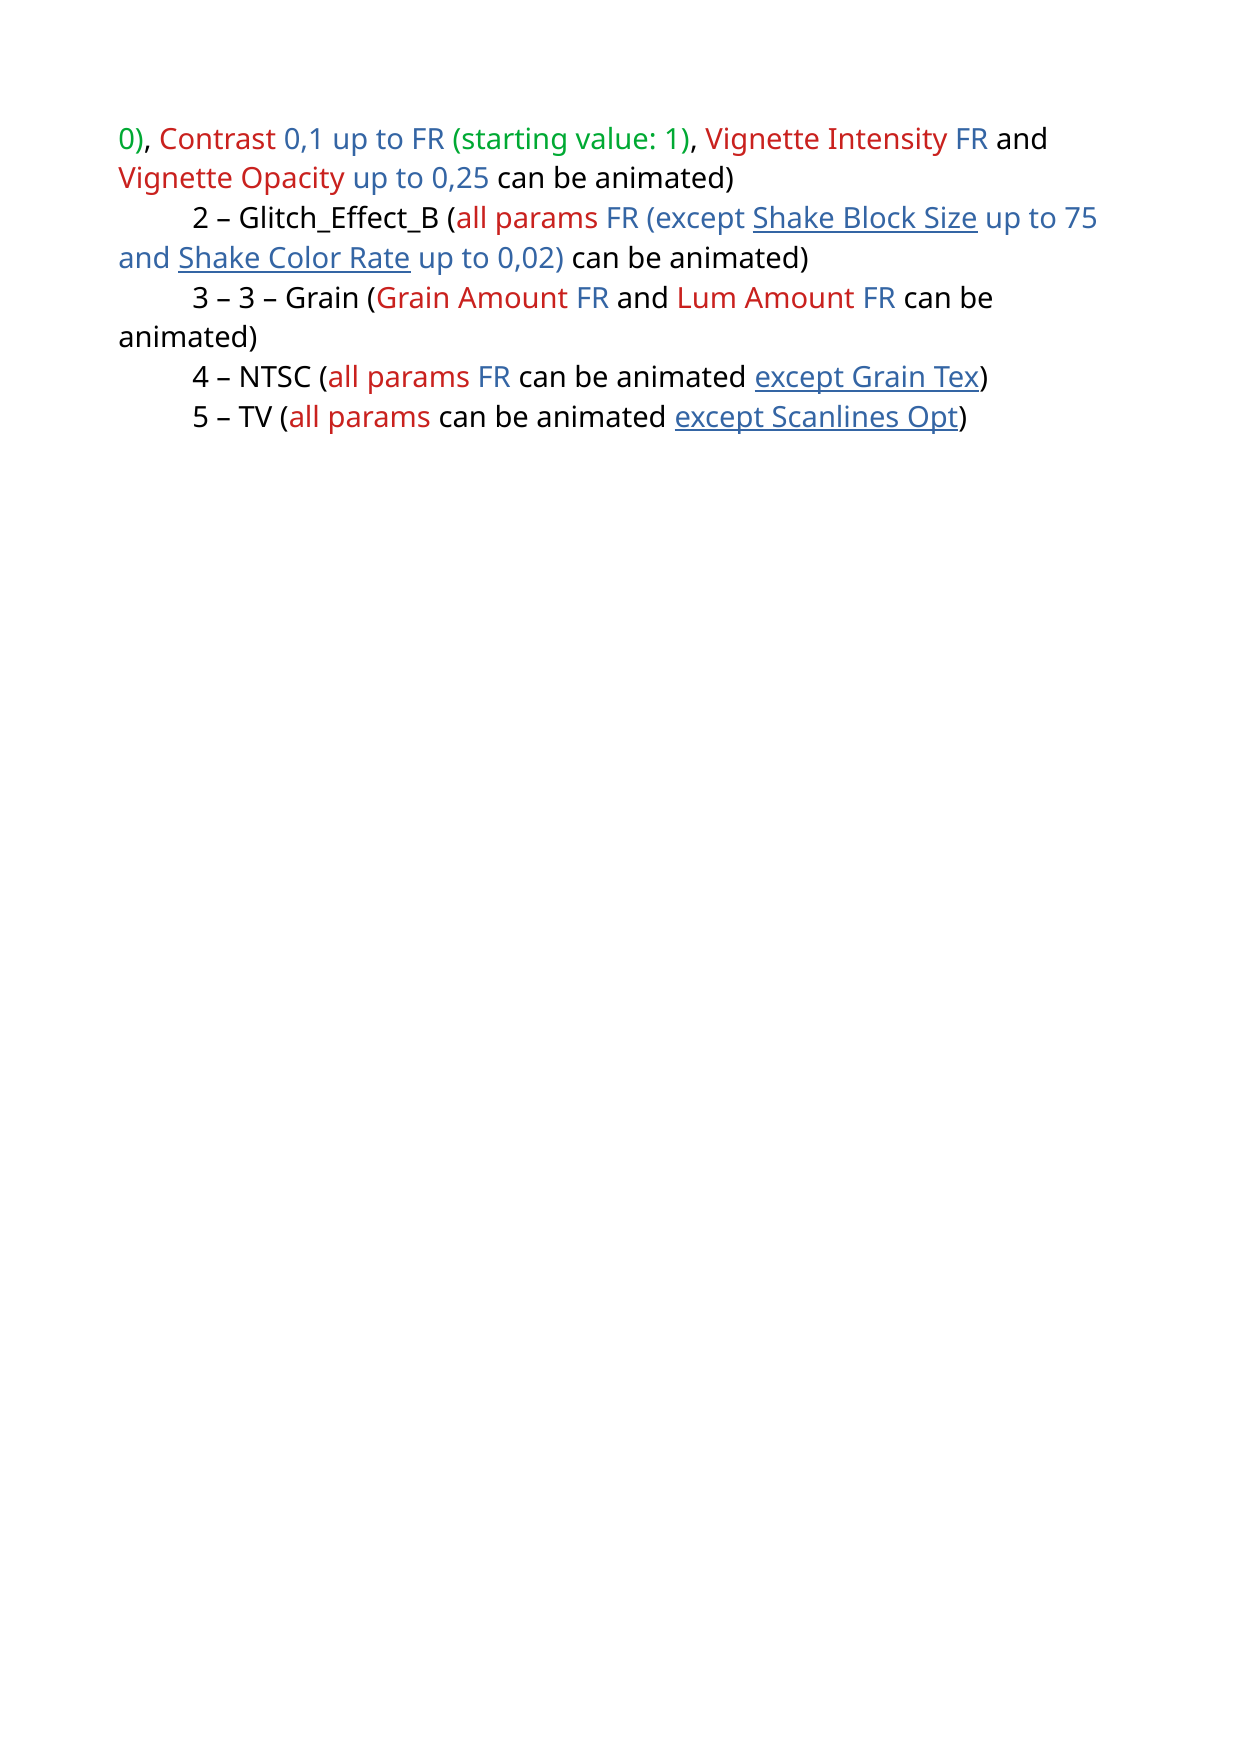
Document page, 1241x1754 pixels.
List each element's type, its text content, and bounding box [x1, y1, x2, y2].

text 2 – Glitch_Effect_B (all params FR (except Shake Block Size up to 75 and Shake Color Rate up to 0,02) can be animated) [118, 197, 1122, 277]
text 0), Contrast 0,1 up to FR (starting value: 1), Vignette Intensity FR and Vignette Opacity up to 0,25 can be animated) [118, 118, 1122, 197]
text 4 – NTSC (all params FR can be animated except Grain Tex) [118, 356, 1122, 396]
text 5 – TV (all params can be animated except Scanlines Opt) [118, 396, 1122, 436]
text 3 – 3 – Grain (Grain Amount FR and Lum Amount FR can be animated) [118, 277, 1122, 356]
